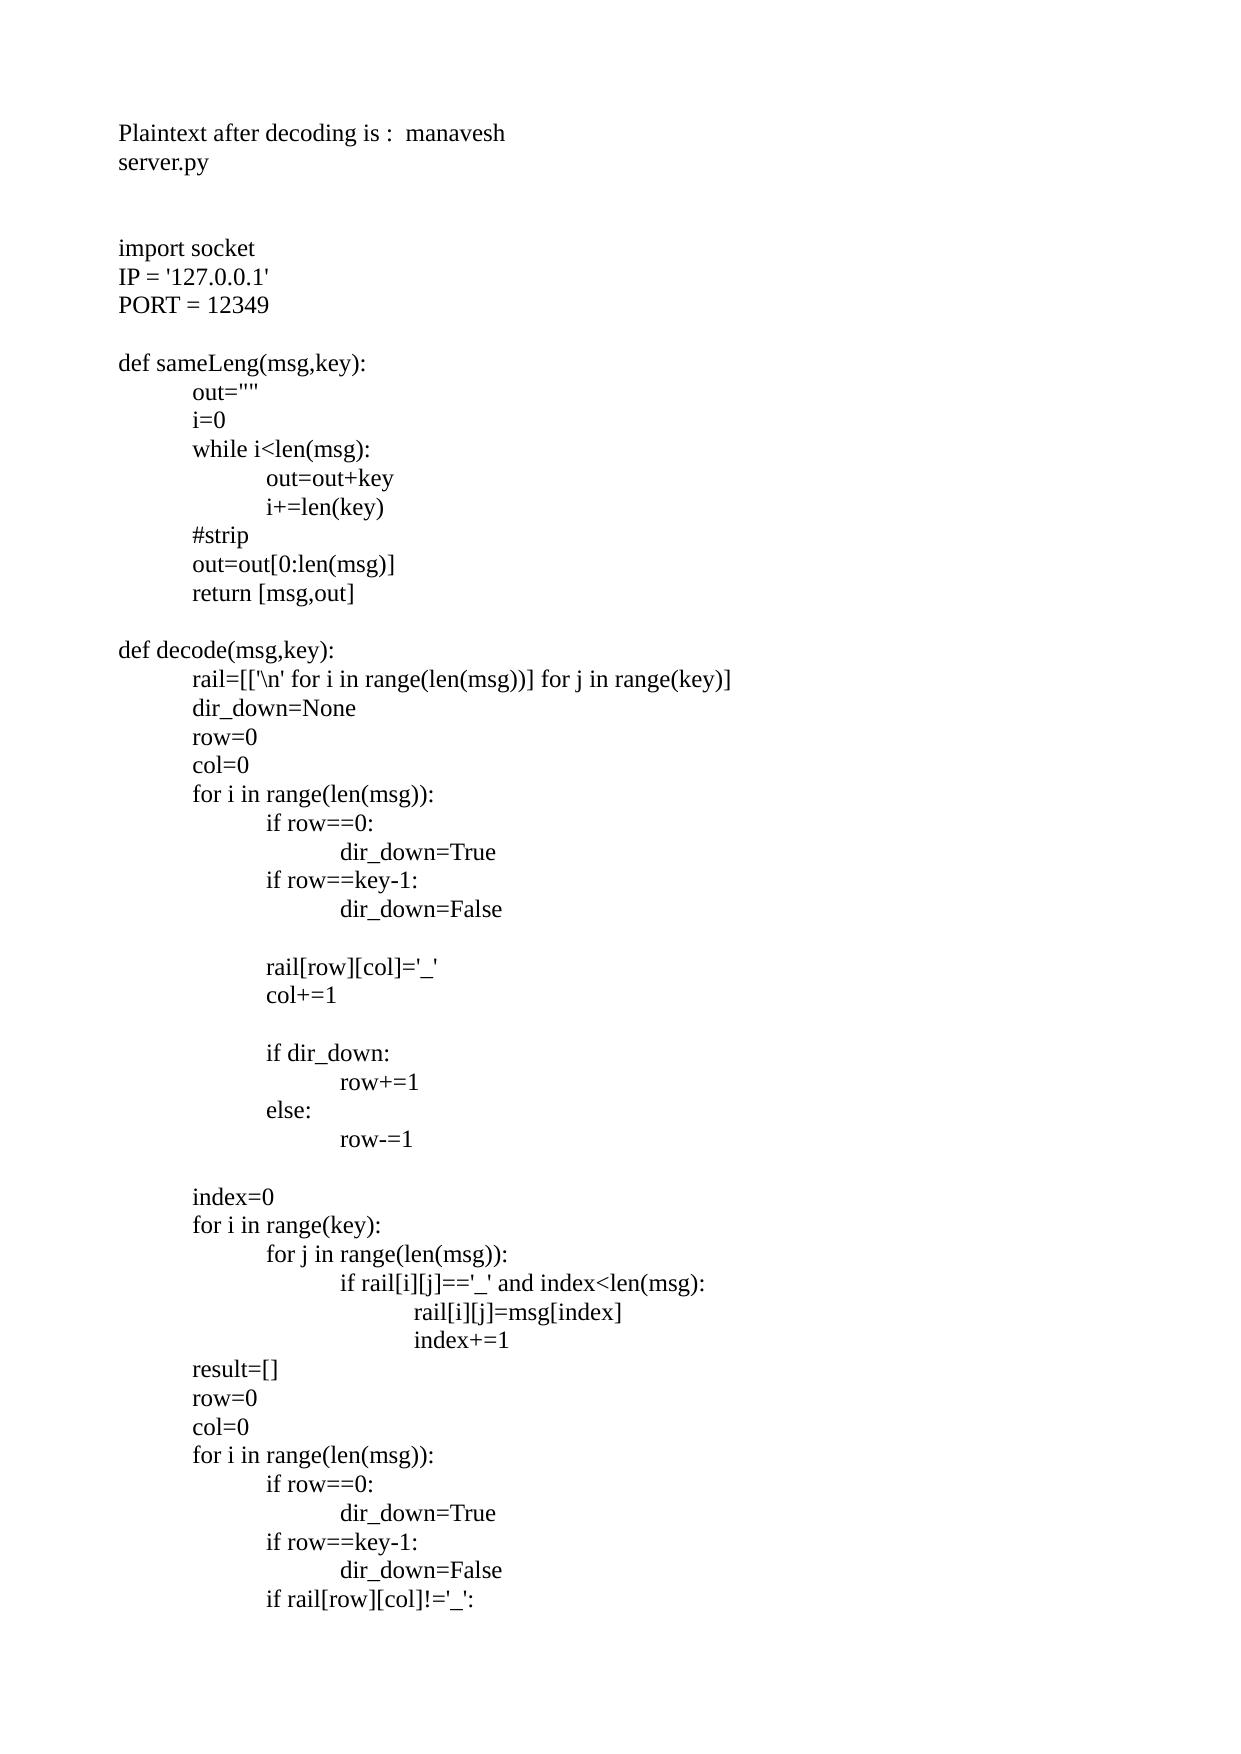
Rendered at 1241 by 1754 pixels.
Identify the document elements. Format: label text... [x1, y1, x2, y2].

text result=[] [118, 1354, 1122, 1383]
text out=out+key [118, 463, 1122, 492]
text row=0 [118, 722, 1122, 751]
text if row==0: [118, 808, 1122, 837]
text PORT = 12349 [118, 291, 1122, 319]
text rail[i][j]=msg[index] [118, 1297, 1122, 1326]
text out="" [118, 377, 1122, 406]
text while i<len(msg): [118, 434, 1122, 463]
text if rail[i][j]=='_' and index<len(msg): [118, 1268, 1122, 1297]
text def decode(msg,key): [118, 636, 1122, 664]
text rail=[['\n' for i in range(len(msg))] for j in range(key)] [118, 664, 1122, 693]
text if row==key-1: [118, 866, 1122, 894]
text if rail[row][col]!='_': [118, 1584, 1122, 1613]
text server.py [118, 147, 1122, 176]
text for i in range(len(msg)): [118, 1441, 1122, 1469]
text i=0 [118, 406, 1122, 434]
text row=0 [118, 1383, 1122, 1412]
text dir_down=True [118, 1498, 1122, 1527]
text if row==key-1: [118, 1527, 1122, 1556]
text row-=1 [118, 1124, 1122, 1153]
text dir_down=False [118, 1556, 1122, 1584]
text else: [118, 1096, 1122, 1124]
text for i in range(len(msg)): [118, 779, 1122, 808]
text col=0 [118, 1412, 1122, 1441]
text for i in range(key): [118, 1211, 1122, 1239]
text dir_down=False [118, 894, 1122, 923]
text i+=len(key) [118, 492, 1122, 521]
text index=0 [118, 1182, 1122, 1211]
text col+=1 [118, 981, 1122, 1009]
text import socket [118, 233, 1122, 262]
text rail[row][col]='_' [118, 952, 1122, 981]
text def sameLeng(msg,key): [118, 348, 1122, 377]
text dir_down=True [118, 837, 1122, 866]
text if row==0: [118, 1469, 1122, 1498]
text for j in range(len(msg)): [118, 1239, 1122, 1268]
text return [msg,out] [118, 578, 1122, 607]
text index+=1 [118, 1326, 1122, 1354]
text col=0 [118, 751, 1122, 779]
text out=out[0:len(msg)] [118, 549, 1122, 578]
text IP = '127.0.0.1' [118, 262, 1122, 291]
text dir_down=None [118, 693, 1122, 722]
text if dir_down: [118, 1038, 1122, 1067]
text row+=1 [118, 1067, 1122, 1096]
text Plaintext after decoding is : manavesh [118, 118, 1122, 147]
text #strip [118, 521, 1122, 549]
